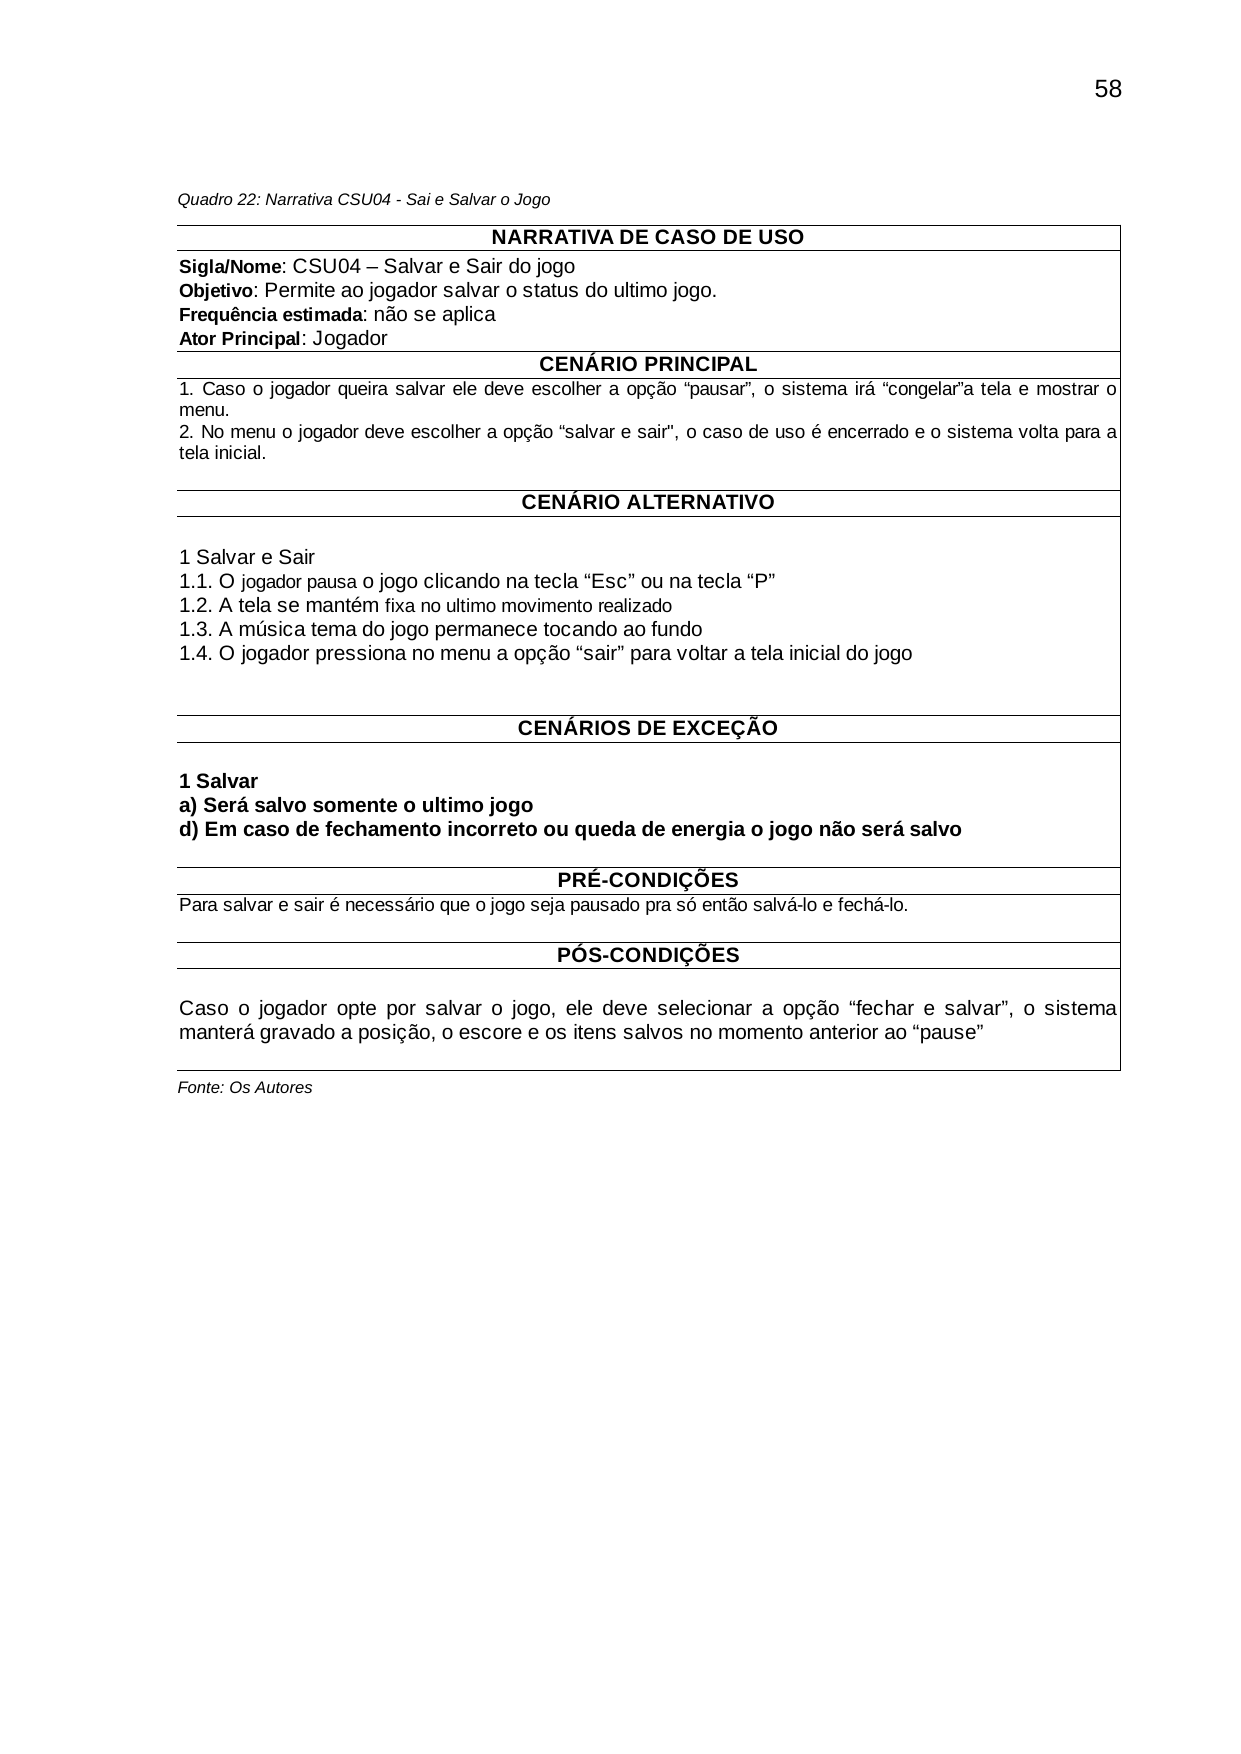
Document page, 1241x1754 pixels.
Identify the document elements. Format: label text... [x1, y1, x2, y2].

text Fonte: Os Autores [177, 224, 1122, 1097]
text Quadro 22: Narrativa CSU04 - Sai e Salvar o Jogo [177, 190, 1122, 209]
